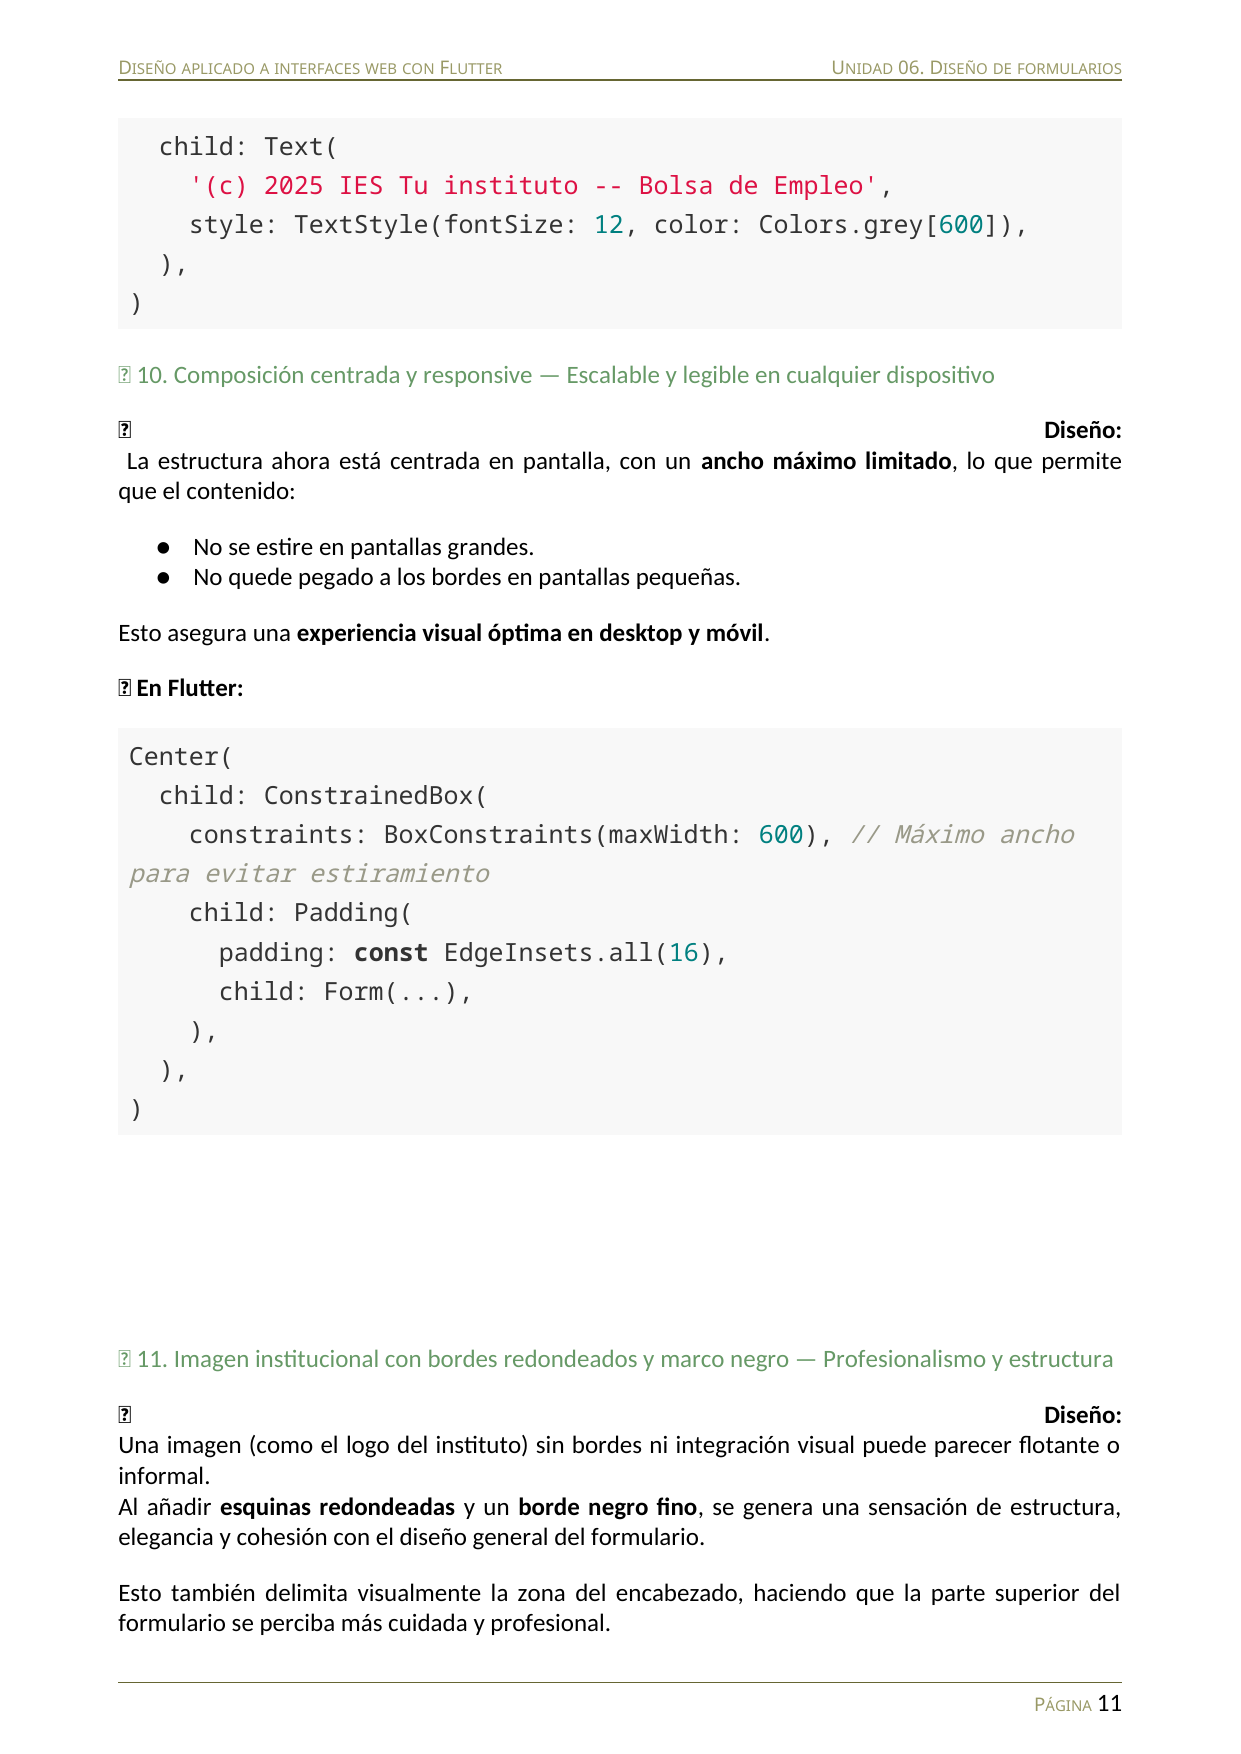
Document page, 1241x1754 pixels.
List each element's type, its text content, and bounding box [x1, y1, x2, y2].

text 🧪 En Flutter: [118, 672, 1122, 703]
table_header child: Text( '(c) 2025 IES Tu instituto -- Bolsa de Empleo', style: TextStyle(fontSize: 12, color: Colors.grey[600]), ), ) [118, 118, 1122, 329]
subtitle 🔷 10. Composición centrada y responsive — Escalable y legible en cualquier dispositivo [118, 359, 1122, 389]
subtitle 🔷 11. Imagen institucional con bordes redondeados y marco negro — Profesionalismo y estructura [118, 1343, 1122, 1374]
list No quede pegado a los bordes en pantallas pequeñas. [156, 561, 1122, 592]
text Esto también delimita visualmente la zona del encabezado, haciendo que la parte superior del formulario se perciba más cuidada y profesional. [118, 1577, 1122, 1638]
text 🎨 Diseño: Una imagen (como el logo del instituto) sin bordes ni integración visual puede parecer flotante o informal. Al añadir esquinas redondeadas y un borde negro fino, se genera una sensación de estructura, elegancia y cohesión con el diseño general del formulario. [118, 1399, 1122, 1552]
list No se estire en pantallas grandes. [156, 531, 1122, 561]
text Esto asegura una experiencia visual óptima en desktop y móvil. [118, 617, 1122, 647]
table_header Center( child: ConstrainedBox( constraints: BoxConstraints(maxWidth: 600), // Máximo ancho para evitar estiramiento child: Padding( padding: const EdgeInsets.all(16), child: Form(...), ), ), ) [118, 728, 1122, 1135]
text 🎨 Diseño: La estructura ahora está centrada en pantalla, con un ancho máximo limitado, lo que permite que el contenido: [118, 414, 1122, 506]
